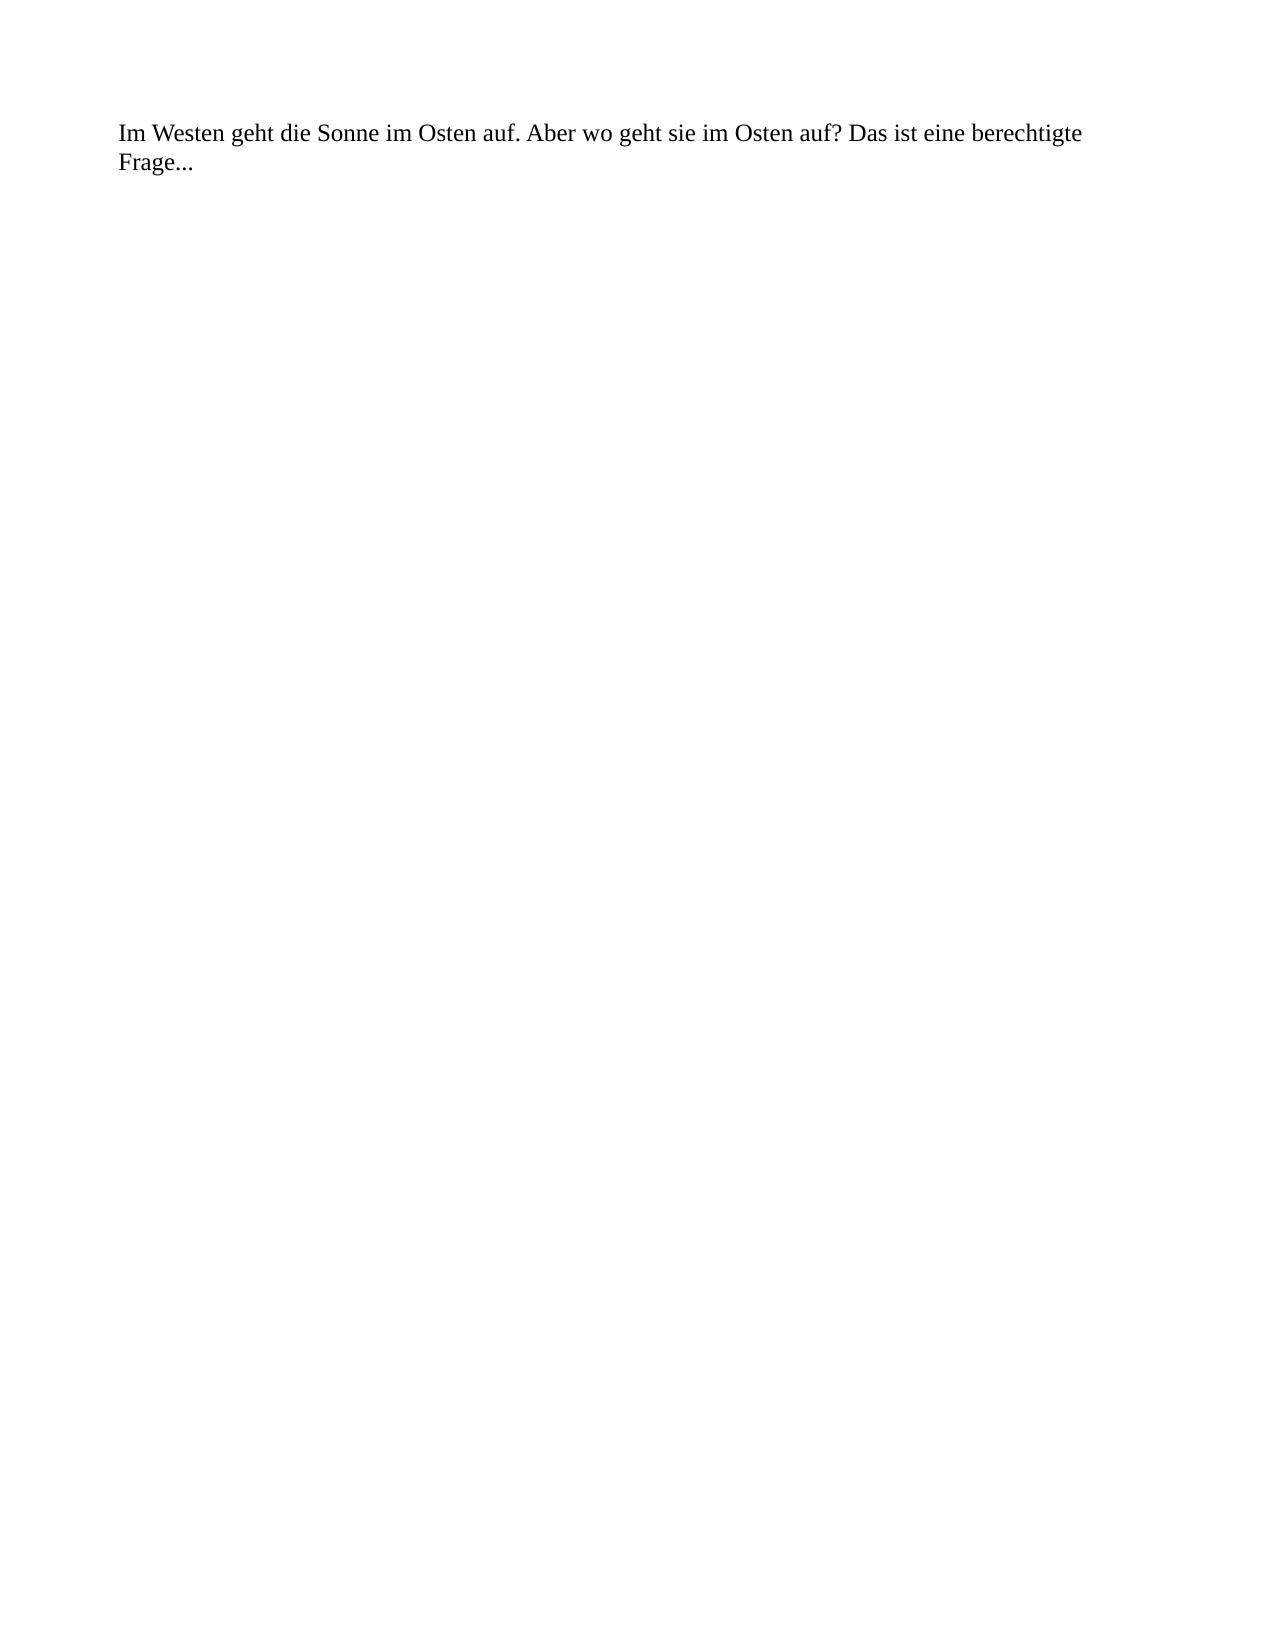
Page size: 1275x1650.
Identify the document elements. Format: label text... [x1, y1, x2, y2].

text Im Westen geht die Sonne im Osten auf. Aber wo geht sie im Osten auf? Das ist eine berechtigte Frage... [118, 118, 1157, 176]
